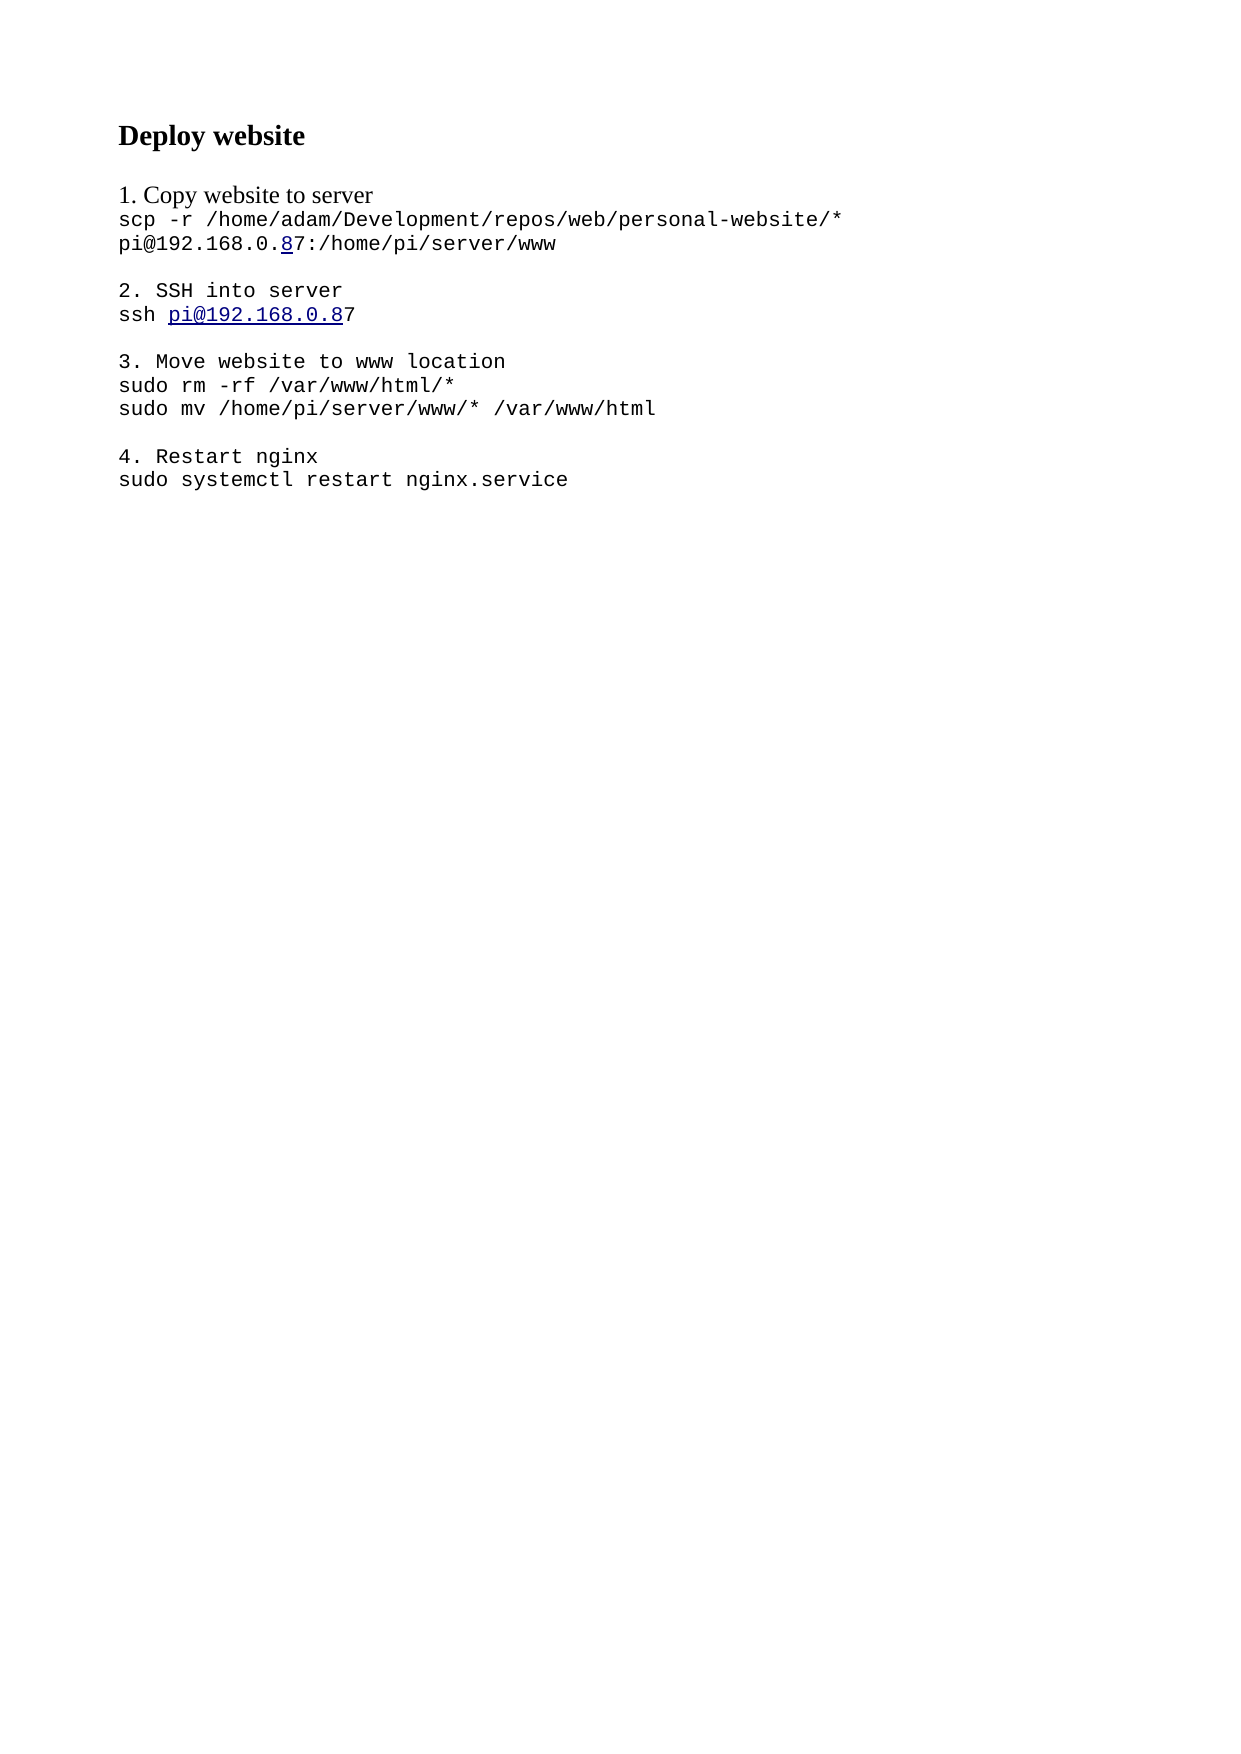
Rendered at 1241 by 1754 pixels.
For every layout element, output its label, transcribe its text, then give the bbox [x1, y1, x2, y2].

text 2. SSH into server [118, 280, 1122, 304]
text Deploy website [118, 118, 1122, 152]
text 3. Move website to www location [118, 351, 1122, 375]
text scp -r /home/adam/Development/repos/web/personal-website/* pi@192.168.0.87:/home/pi/server/www [118, 209, 1122, 256]
text ssh pi@192.168.0.87 [118, 304, 1122, 327]
text 4. Restart nginx [118, 446, 1122, 469]
text sudo rm -rf /var/www/html/* [118, 375, 1122, 398]
text 1. Copy website to server [118, 180, 1122, 209]
text sudo systemctl restart nginx.service [118, 469, 1122, 493]
text sudo mv /home/pi/server/www/* /var/www/html [118, 398, 1122, 422]
